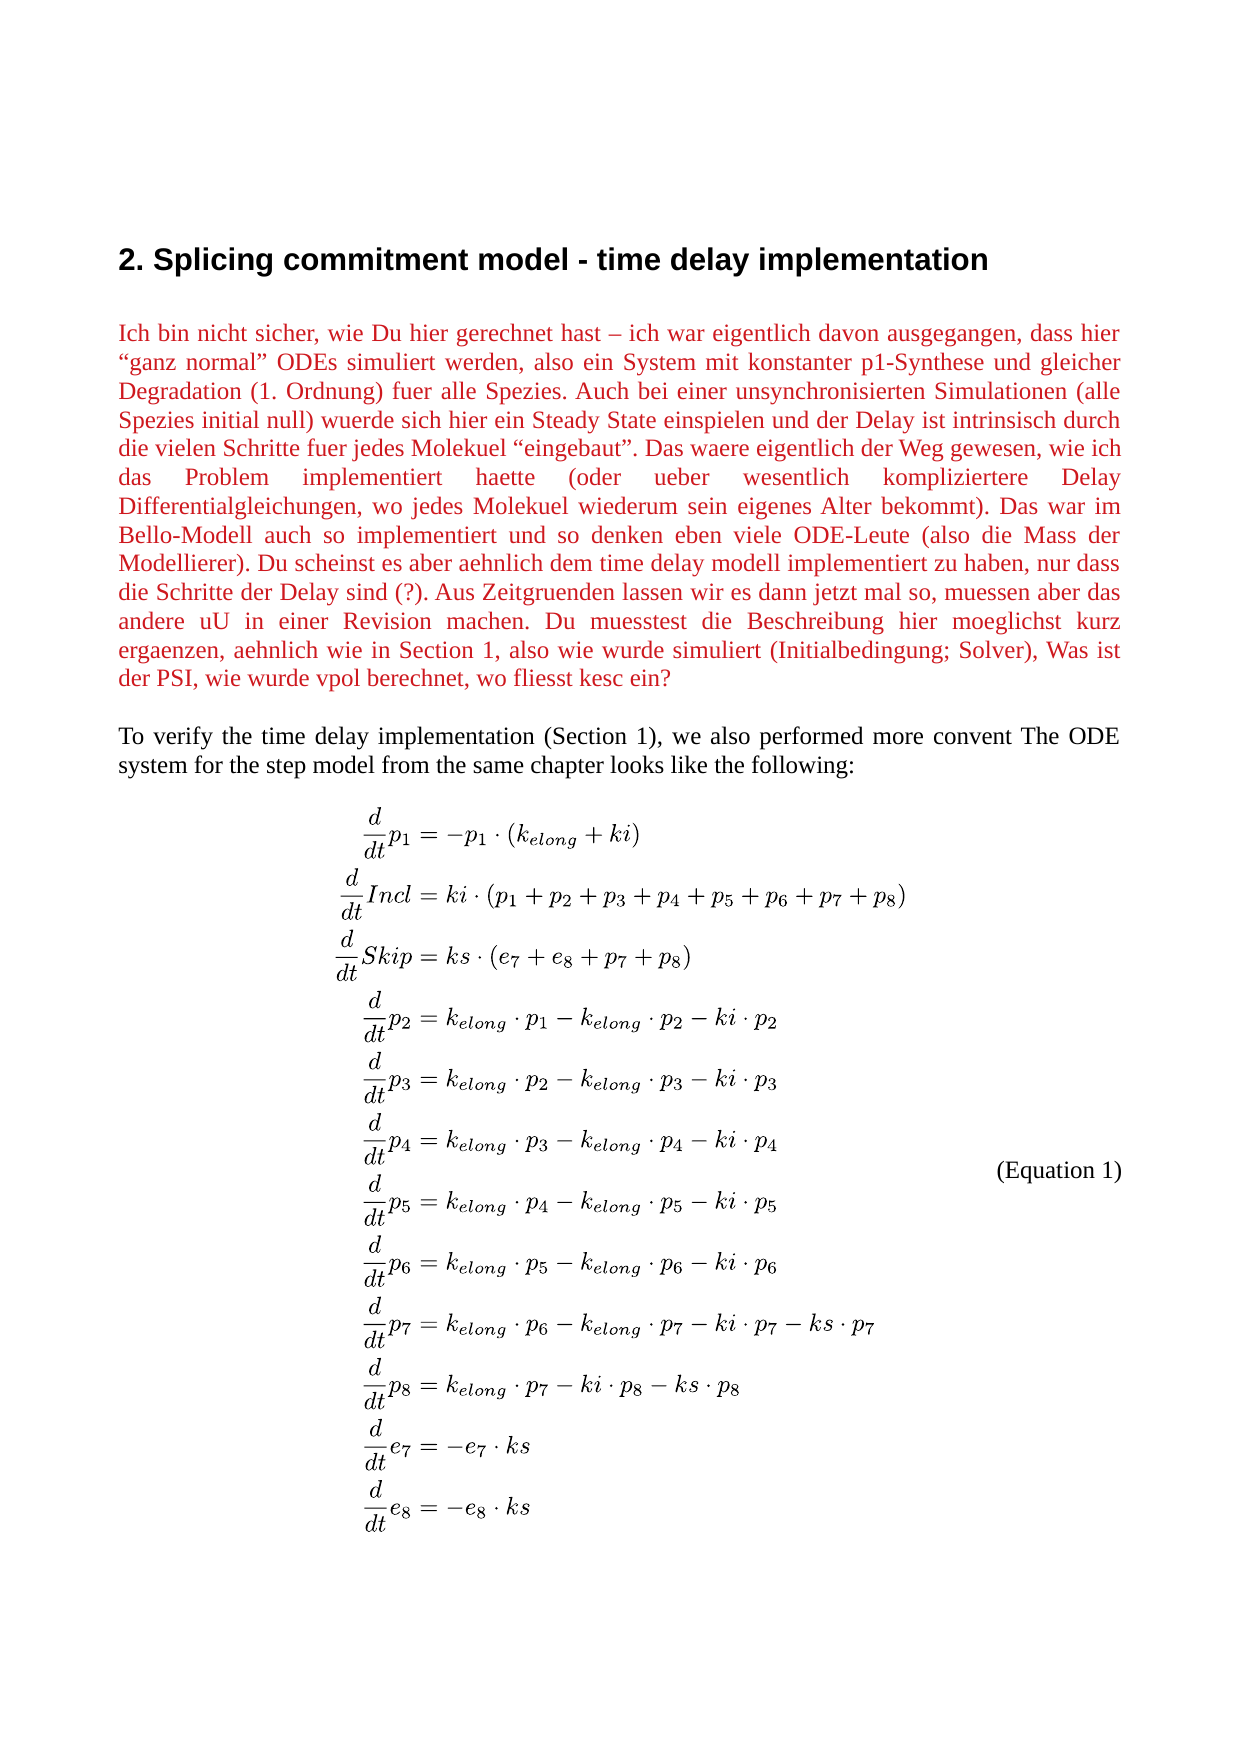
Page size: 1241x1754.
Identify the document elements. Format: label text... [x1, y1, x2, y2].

subtitle 2. Splicing commitment model - time delay implementation [118, 241, 1122, 277]
text (Equation 1) [382, 807, 1122, 1532]
text [118, 807, 377, 1532]
text Ich bin nicht sicher, wie Du hier gerechnet hast – ich war eigentlich davon ausgegangen, dass hier “ganz normal” ODEs simuliert werden, also ein System mit konstanter p1-Synthese und gleicher Degradation (1. Ordnung) fuer alle Spezies. Auch bei einer unsynchronisierten Simulationen (alle Spezies initial null) wuerde sich hier ein Steady State einspielen und der Delay ist intrinsisch durch die vielen Schritte fuer jedes Molekuel “eingebaut”. Das waere eigentlich der Weg gewesen, wie ich das Problem implementiert haette (oder ueber wesentlich kompliziertere Delay Differentialgleichungen, wo jedes Molekuel wiederum sein eigenes Alter bekommt). Das war im Bello-Modell auch so implementiert und so denken eben viele ODE-Leute (also die Mass der Modellierer). Du scheinst es aber aehnlich dem time delay modell implementiert zu haben, nur dass die Schritte der Delay sind (?). Aus Zeitgruenden lassen wir es dann jetzt mal so, muessen aber das andere uU in einer Revision machen. Du muesstest die Beschreibung hier moeglichst kurz ergaenzen, aehnlich wie in Section 1, also wie wurde simuliert (Initialbedingung; Solver), Was ist der PSI, wie wurde vpol berechnet, wo fliesst kesc ein? [118, 318, 1122, 692]
text To verify the time delay implementation (Section 1), we also performed more convent The ODE system for the step model from the same chapter looks like the following: [118, 721, 1122, 778]
